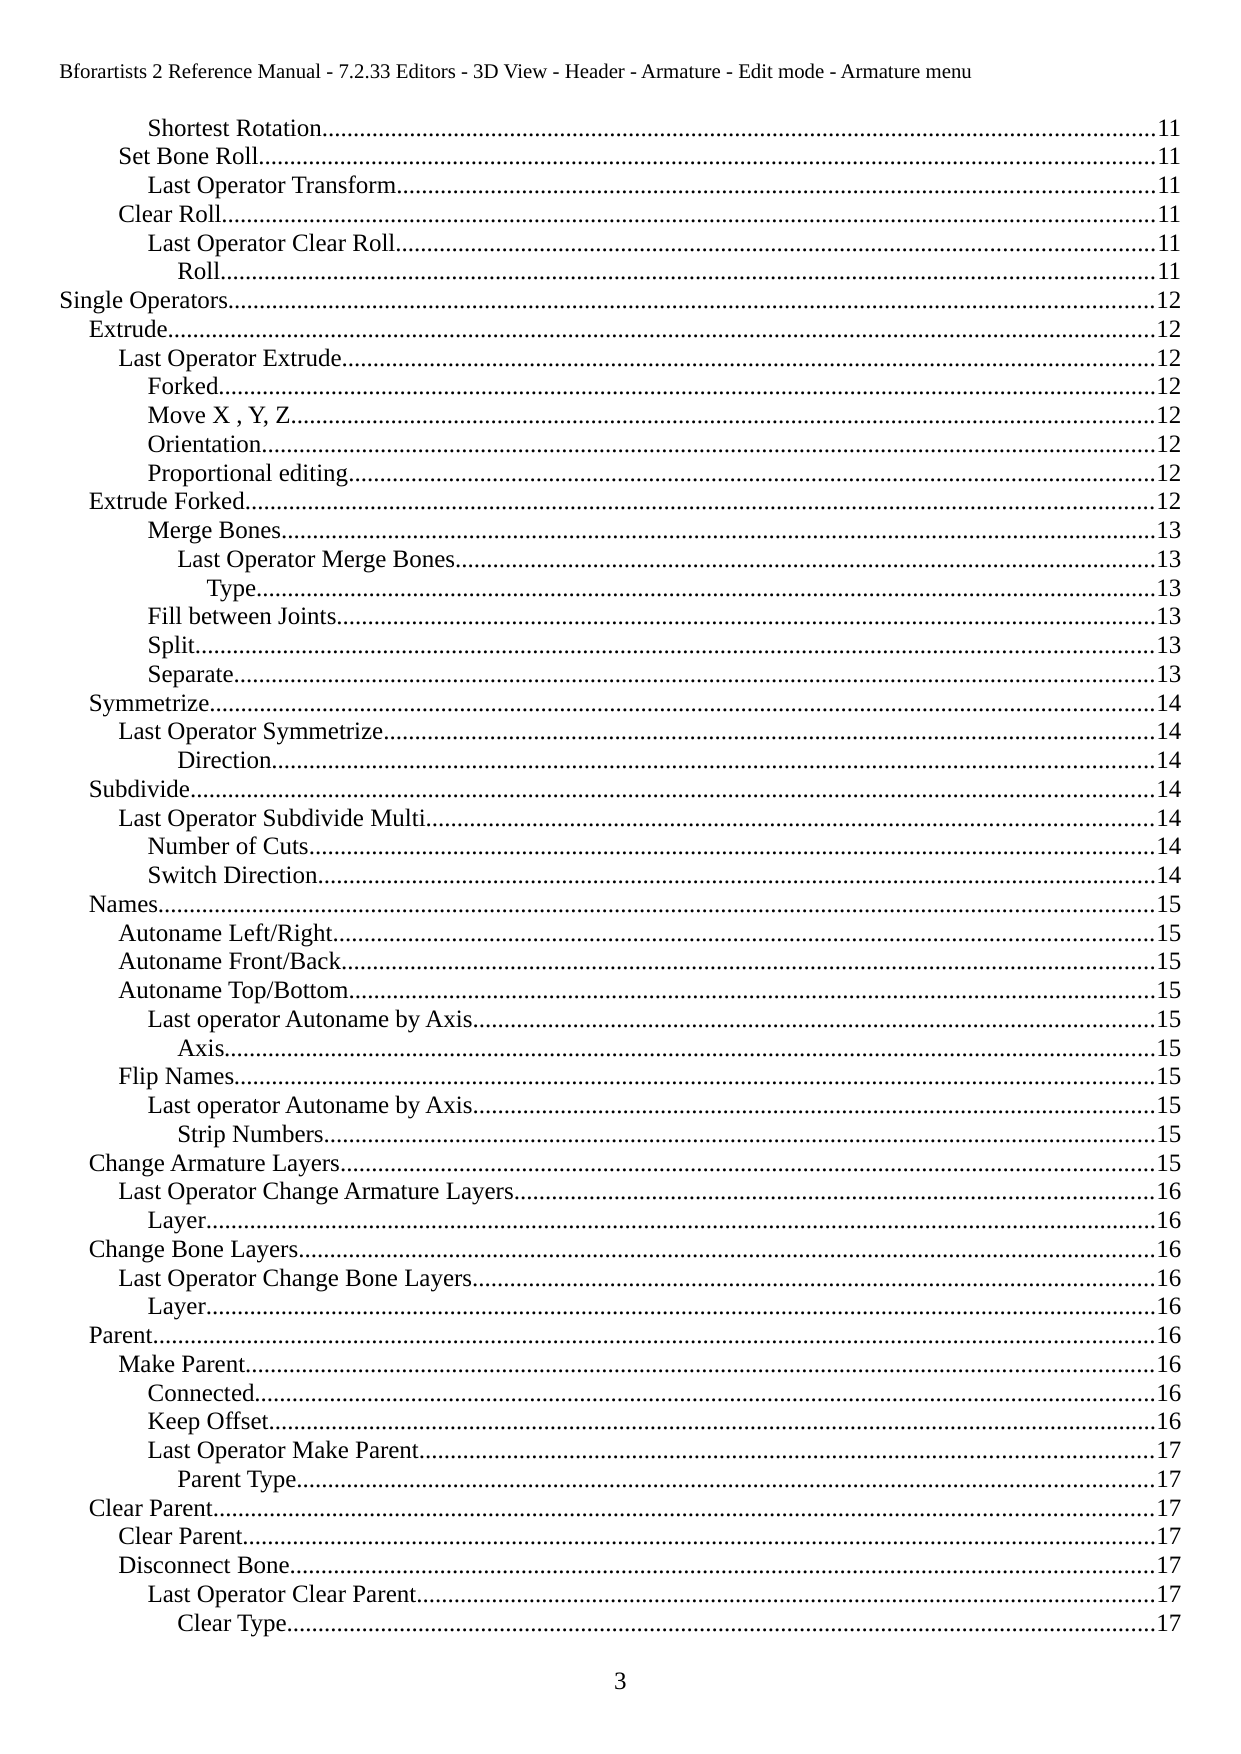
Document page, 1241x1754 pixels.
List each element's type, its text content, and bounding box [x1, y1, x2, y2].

text Symmetrize 14 [88, 688, 1181, 716]
text Strip Numbers 15 [177, 1119, 1181, 1148]
text Autoname Left/Right 15 [118, 918, 1181, 946]
text Last Operator Clear Roll 11 [147, 228, 1181, 256]
text Last Operator Make Parent 17 [147, 1435, 1181, 1464]
text Axis 15 [177, 1033, 1181, 1061]
text Keep Offset 16 [147, 1406, 1181, 1435]
text Change Bone Layers 16 [88, 1234, 1181, 1263]
text Last Operator Change Armature Layers 16 [118, 1176, 1181, 1205]
text Fill between Joints 13 [147, 601, 1181, 630]
text Shortest Rotation 11 [147, 113, 1181, 141]
text Flip Names 15 [118, 1061, 1181, 1090]
text Autoname Front/Back 15 [118, 946, 1181, 975]
text Proportional editing 12 [147, 458, 1181, 486]
text Split 13 [147, 630, 1181, 659]
text Last Operator Merge Bones 13 [177, 544, 1181, 573]
text Last Operator Clear Parent 17 [147, 1579, 1181, 1608]
text Disconnect Bone 17 [118, 1550, 1181, 1579]
text Last Operator Symmetrize 14 [118, 716, 1181, 745]
text Connected 16 [147, 1378, 1181, 1406]
text Layer 16 [147, 1205, 1181, 1234]
text Last operator Autoname by Axis 15 [147, 1090, 1181, 1119]
text Last Operator Subdivide Multi 14 [118, 803, 1181, 831]
text Orientation 12 [147, 429, 1181, 458]
text Clear Parent 17 [118, 1521, 1181, 1550]
text Last Operator Transform 11 [147, 170, 1181, 199]
text Clear Roll 11 [118, 199, 1181, 228]
text Last Operator Extrude 12 [118, 343, 1181, 371]
text Move X , Y, Z 12 [147, 400, 1181, 429]
text Direction 14 [177, 745, 1181, 774]
text Subdivide 14 [88, 774, 1181, 803]
text Type 13 [206, 573, 1181, 601]
text Last Operator Change Bone Layers 16 [118, 1263, 1181, 1291]
text Clear Parent 17 [88, 1493, 1181, 1521]
text Set Bone Roll 11 [118, 141, 1181, 170]
text Autoname Top/Bottom 15 [118, 975, 1181, 1004]
text Parent 16 [88, 1320, 1181, 1349]
text Number of Cuts 14 [147, 831, 1181, 860]
text Change Armature Layers 15 [88, 1148, 1181, 1176]
text Extrude Forked 12 [88, 486, 1181, 515]
text Clear Type 17 [177, 1608, 1181, 1636]
text Names 15 [88, 889, 1181, 918]
text Roll 11 [177, 256, 1181, 285]
text Last operator Autoname by Axis 15 [147, 1004, 1181, 1033]
text Separate 13 [147, 659, 1181, 688]
text Switch Direction 14 [147, 860, 1181, 889]
text Extrude 12 [88, 314, 1181, 343]
text Layer 16 [147, 1291, 1181, 1320]
text Merge Bones 13 [147, 515, 1181, 544]
text Single Operators 12 [59, 285, 1181, 314]
text Parent Type 17 [177, 1464, 1181, 1493]
text Forked 12 [147, 371, 1181, 400]
text Make Parent 16 [118, 1349, 1181, 1378]
